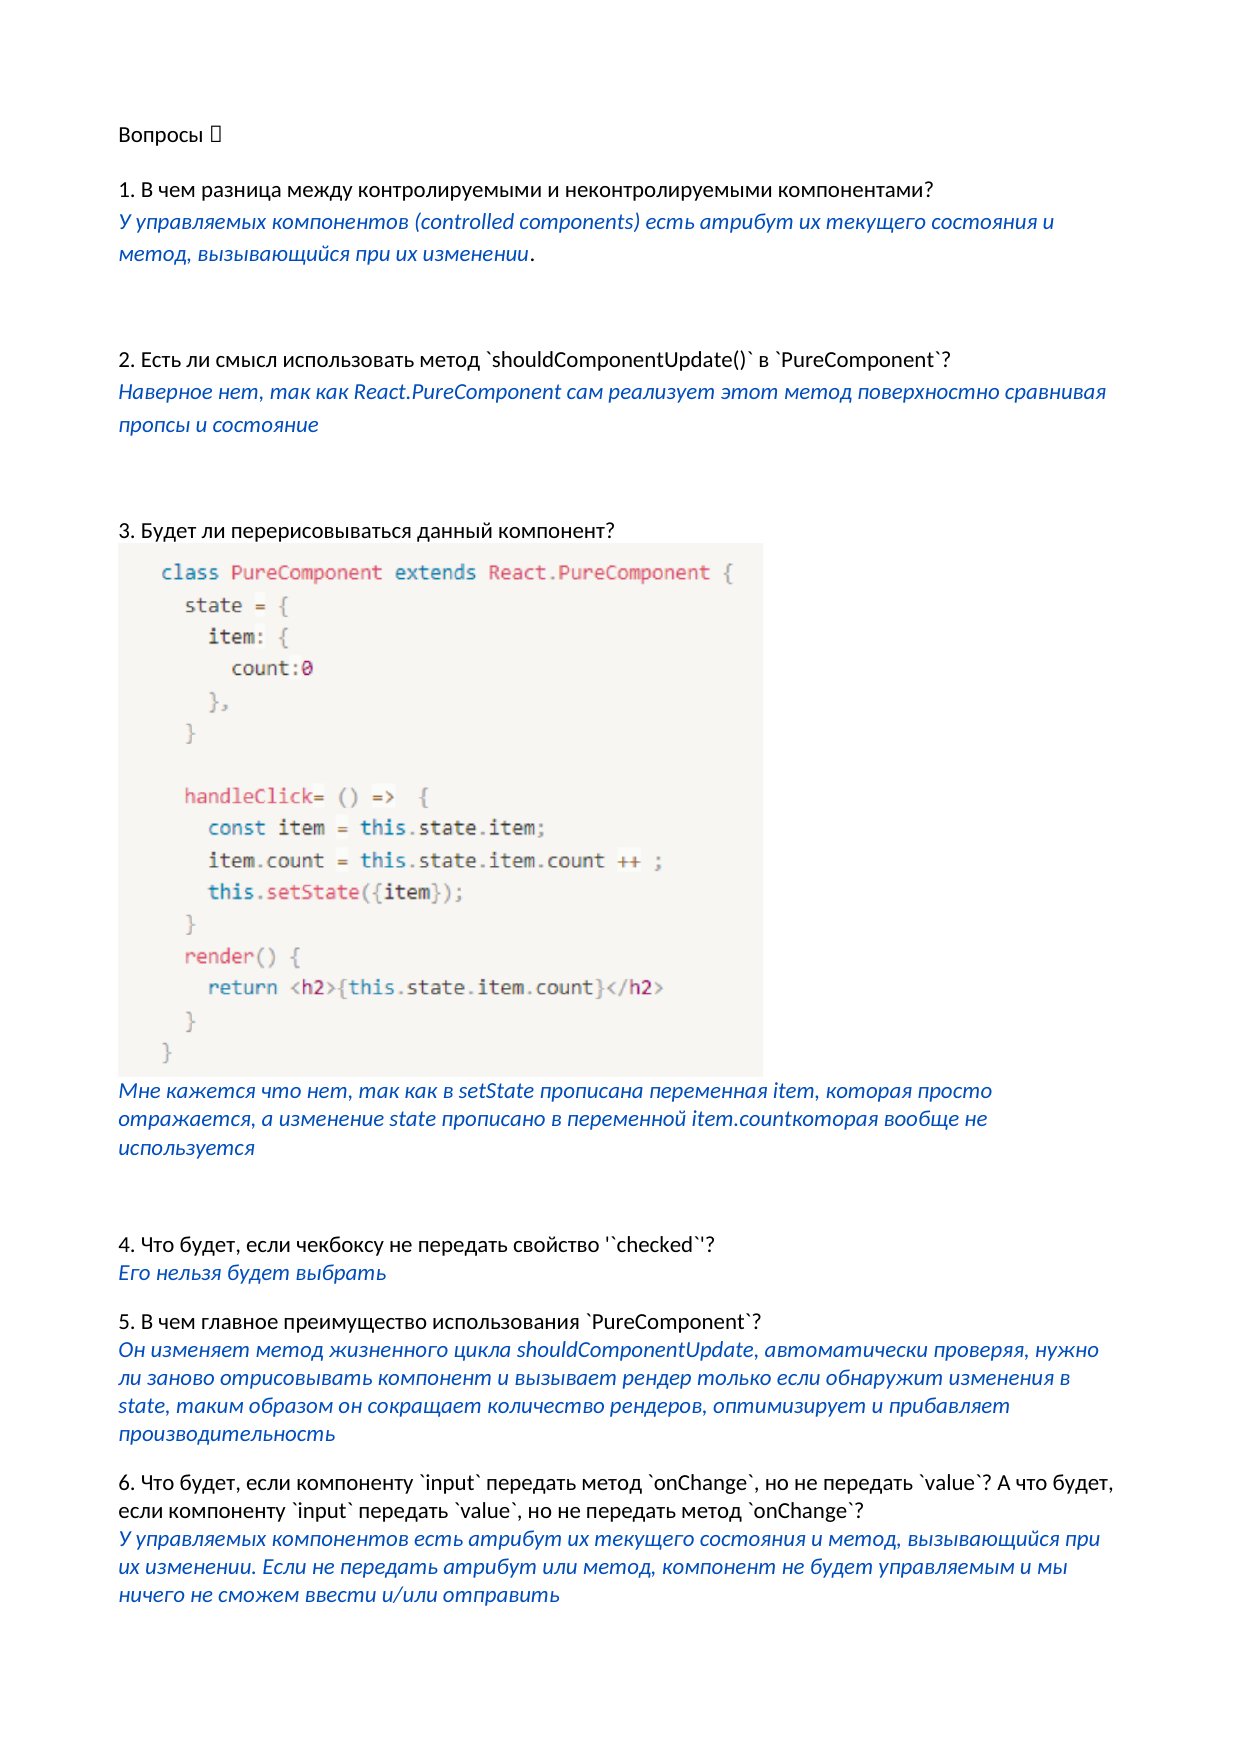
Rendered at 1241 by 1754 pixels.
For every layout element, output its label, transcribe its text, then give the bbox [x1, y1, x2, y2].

text 5. В чем главное преимущество использования `PureComponent`? Он изменяет метод жизненного цикла shouldComponentUpdate, автоматически проверяя, нужно ли заново отрисовывать компонент и вызывает рендер только если обнаружит изменения в state, таким образом он сокращает количество рендеров, оптимизирует и прибавляет производительность [118, 1307, 1122, 1447]
text 6. Что будет, если компоненту `input` передать метод `onChange`, но не передать `value`? А что будет, если компоненту `input` передать `value`, но не передать метод `onChange`? У управляемых компонентов есть атрибут их текущего состояния и метод, вызывающийся при их изменении. Если не передать атрибут или метод, компонент не будет управляемым и мы ничего не сможем ввести и/или отправить [118, 1468, 1122, 1608]
text Вопросы 💎 [118, 118, 1122, 149]
text 2. Есть ли смысл использовать метод `shouldComponentUpdate()` в `PureComponent`? Наверное нет, так как React.PureComponent сам реализует этот метод поверхностно сравнивая пропсы и состояние [118, 345, 1122, 438]
text 1. В чем разница между контролируемыми и неконтролируемыми компонентами? У управляемых компонентов (controlled components) есть атрибут их текущего состояния и метод, вызывающийся при их изменении. [118, 175, 1122, 267]
text 3. Будет ли перерисовываться данный компонент? Мне кажется что нет, так как в setState прописана переменная item, которая просто отражается, а изменение state прописано в переменной item.countкоторая вообще не используется [118, 516, 1122, 1161]
text 4. Что будет, если чекбоксу не передать свойство '`checked`'? Его нельзя будет выбрать [118, 1230, 1122, 1286]
